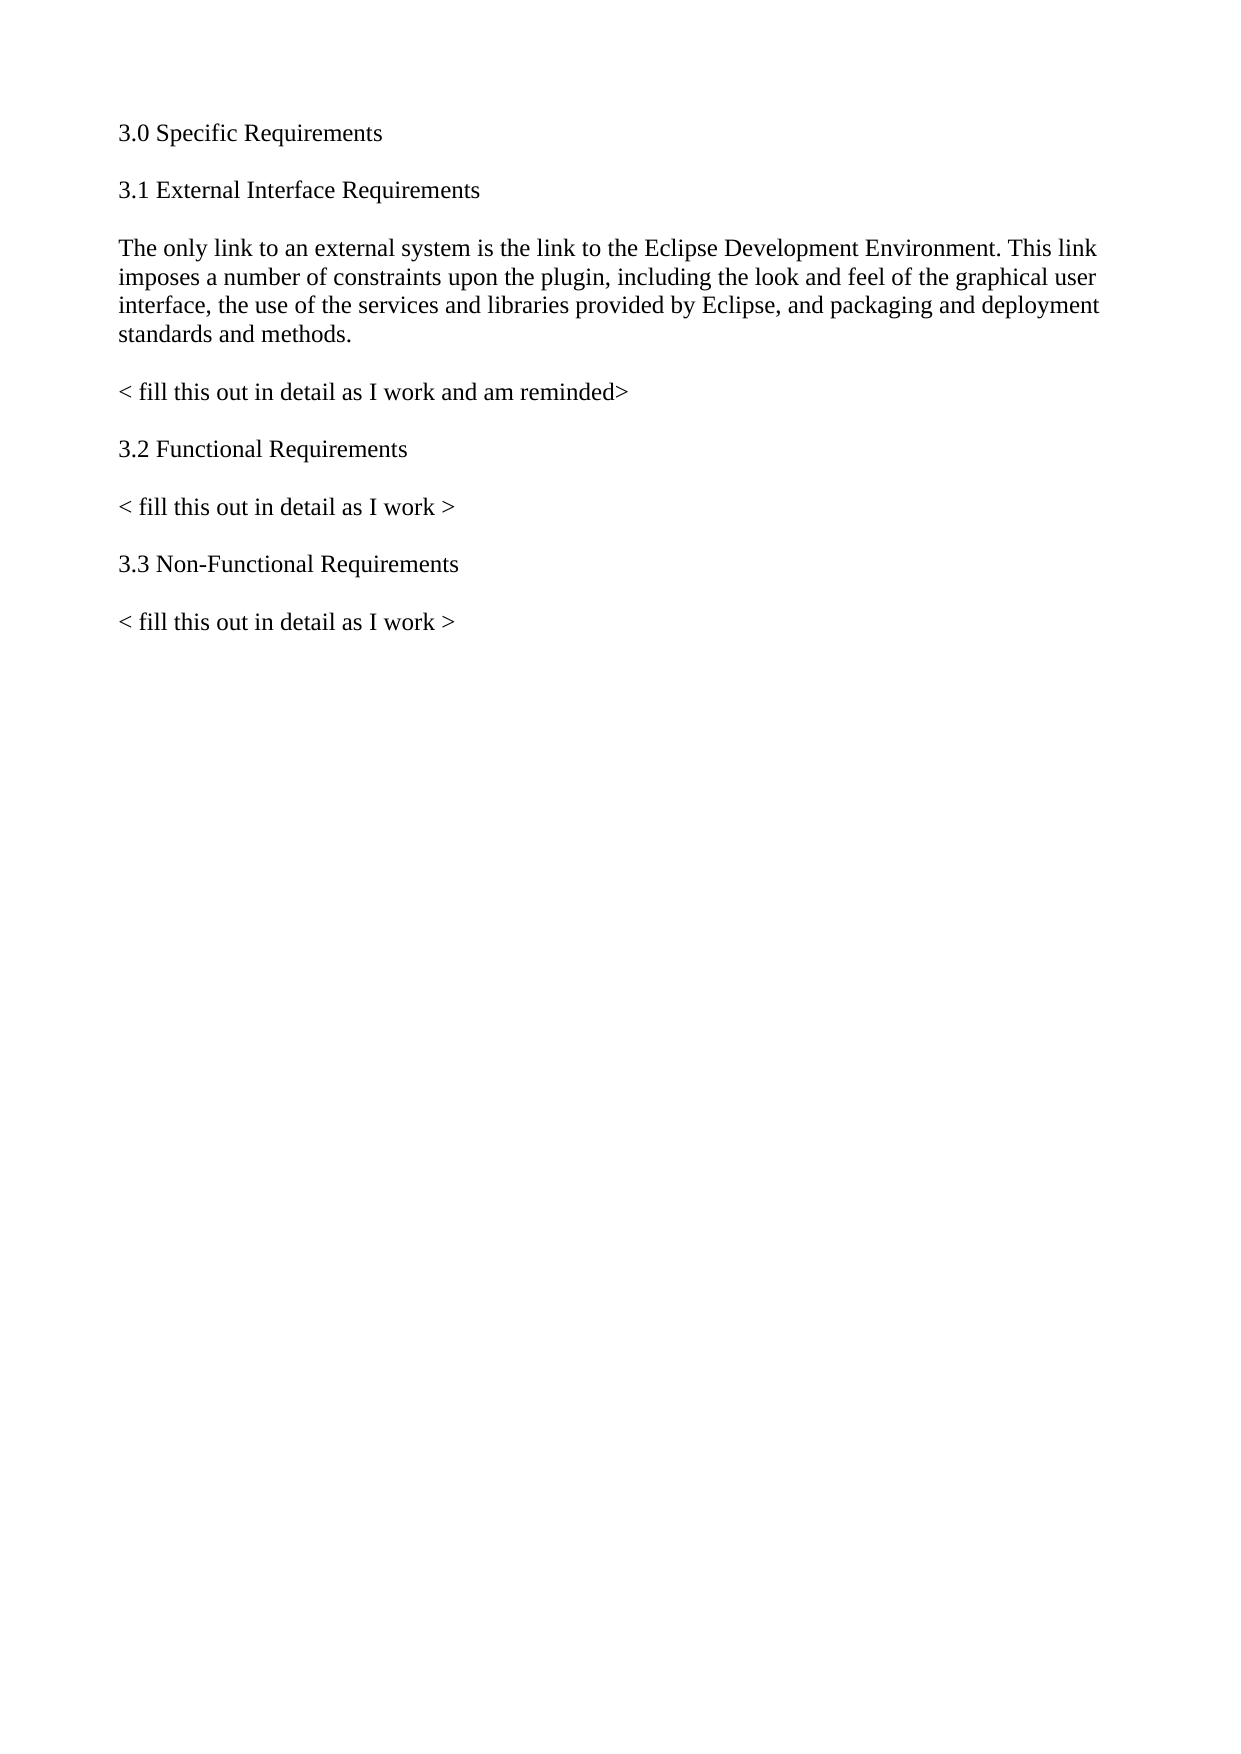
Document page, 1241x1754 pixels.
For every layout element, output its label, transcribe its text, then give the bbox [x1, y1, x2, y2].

text < fill this out in detail as I work and am reminded> [118, 377, 1122, 406]
text < fill this out in detail as I work > [118, 607, 1122, 636]
text 3.1 External Interface Requirements [118, 176, 1122, 204]
text 3.2 Functional Requirements [118, 434, 1122, 463]
text < fill this out in detail as I work > [118, 492, 1122, 521]
text The only link to an external system is the link to the Eclipse Development Environment. This link imposes a number of constraints upon the plugin, including the look and feel of the graphical user interface, the use of the services and libraries provided by Eclipse, and packaging and deployment standards and methods. [118, 233, 1122, 348]
text 3.3 Non-Functional Requirements [118, 549, 1122, 578]
text 3.0 Specific Requirements [118, 118, 1122, 147]
